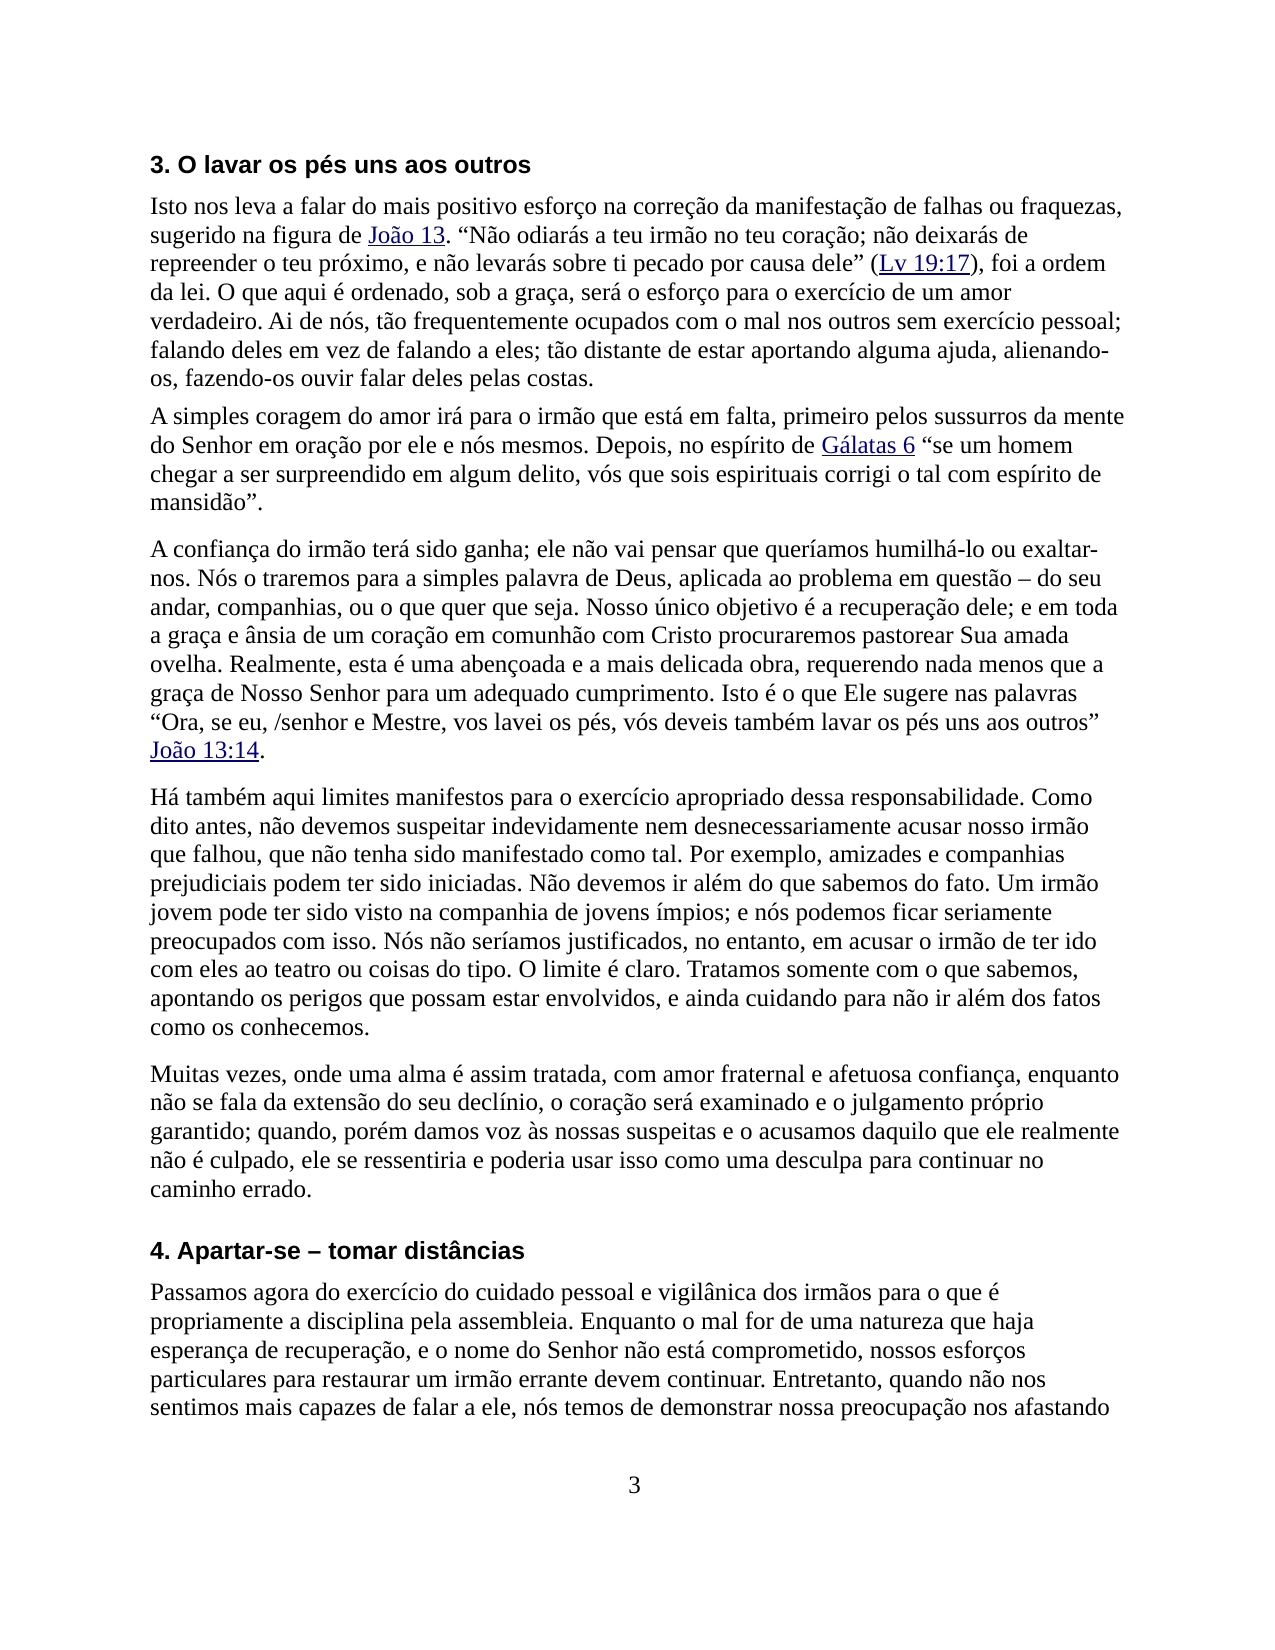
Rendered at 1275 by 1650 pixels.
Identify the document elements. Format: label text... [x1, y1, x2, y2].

text Há também aqui limites manifestos para o exercício apropriado dessa responsabilidade. Como dito antes, não devemos suspeitar indevidamente nem desnecessariamente acusar nosso irmão que falhou, que não tenha sido manifestado como tal. Por exemplo, amizades e companhias prejudiciais podem ter sido iniciadas. Não devemos ir além do que sabemos do fato. Um irmão jovem pode ter sido visto na companhia de jovens ímpios; e nós podemos ficar seriamente preocupados com isso. Nós não seríamos justificados, no entanto, em acusar o irmão de ter ido com eles ao teatro ou coisas do tipo. O limite é claro. Tratamos somente com o que sabemos, apontando os perigos que possam estar envolvidos, e ainda cuidando para não ir além dos fatos como os conhecemos. [150, 782, 1125, 1041]
text Muitas vezes, onde uma alma é assim tratada, com amor fraternal e afetuosa confiança, enquanto não se fala da extensão do seu declínio, o coração será examinado e o julgamento próprio garantido; quando, porém damos voz às nossas suspeitas e o acusamos daquilo que ele realmente não é culpado, ele se ressentiria e poderia usar isso como uma desculpa para continuar no caminho errado. [150, 1059, 1125, 1202]
subtitle 4. Apartar-se – tomar distâncias [150, 1236, 1125, 1265]
text A confiança do irmão terá sido ganha; ele não vai pensar que queríamos humilhá-lo ou exaltar-nos. Nós o traremos para a simples palavra de Deus, aplicada ao problema em questão – do seu andar, companhias, ou o que quer que seja. Nosso único objetivo é a recuperação dele; e em toda a graça e ânsia de um coração em comunhão com Cristo procuraremos pastorear Sua amada ovelha. Realmente, esta é uma abençoada e a mais delicada obra, requerendo nada menos que a graça de Nosso Senhor para um adequado cumprimento. Isto é o que Ele sugere nas palavras “Ora, se eu, /senhor e Mestre, vos lavei os pés, vós deveis também lavar os pés uns aos outros” João 13:14. [150, 534, 1125, 764]
text Isto nos leva a falar do mais positivo esforço na correção da manifestação de falhas ou fraquezas, sugerido na figura de João 13. “Não odiarás a teu irmão no teu coração; não deixarás de repreender o teu próximo, e não levarás sobre ti pecado por causa dele” (Lv 19:17), foi a ordem da lei. O que aqui é ordenado, sob a graça, será o esforço para o exercício de um amor verdadeiro. Ai de nós, tão frequentemente ocupados com o mal nos outros sem exercício pessoal; falando deles em vez de falando a eles; tão distante de estar aportando alguma ajuda, alienando-os, fazendo-os ouvir falar deles pelas costas. [150, 191, 1125, 392]
text Passamos agora do exercício do cuidado pessoal e vigilânica dos irmãos para o que é propriamente a disciplina pela assembleia. Enquanto o mal for de uma natureza que haja esperança de recuperação, e o nome do Senhor não está comprometido, nossos esforços particulares para restaurar um irmão errante devem continuar. Entretanto, quando não nos sentimos mais capazes de falar a ele, nós temos de demonstrar nossa preocupação nos afastando [150, 1277, 1125, 1421]
text A simples coragem do amor irá para o irmão que está em falta, primeiro pelos sussurros da mente do Senhor em oração por ele e nós mesmos. Depois, no espírito de Gálatas 6 “se um homem chegar a ser surpreendido em algum delito, vós que sois espirituais corrigi o tal com espírito de mansidão”. [150, 401, 1125, 516]
subtitle 3. O lavar os pés uns aos outros [150, 150, 1125, 178]
